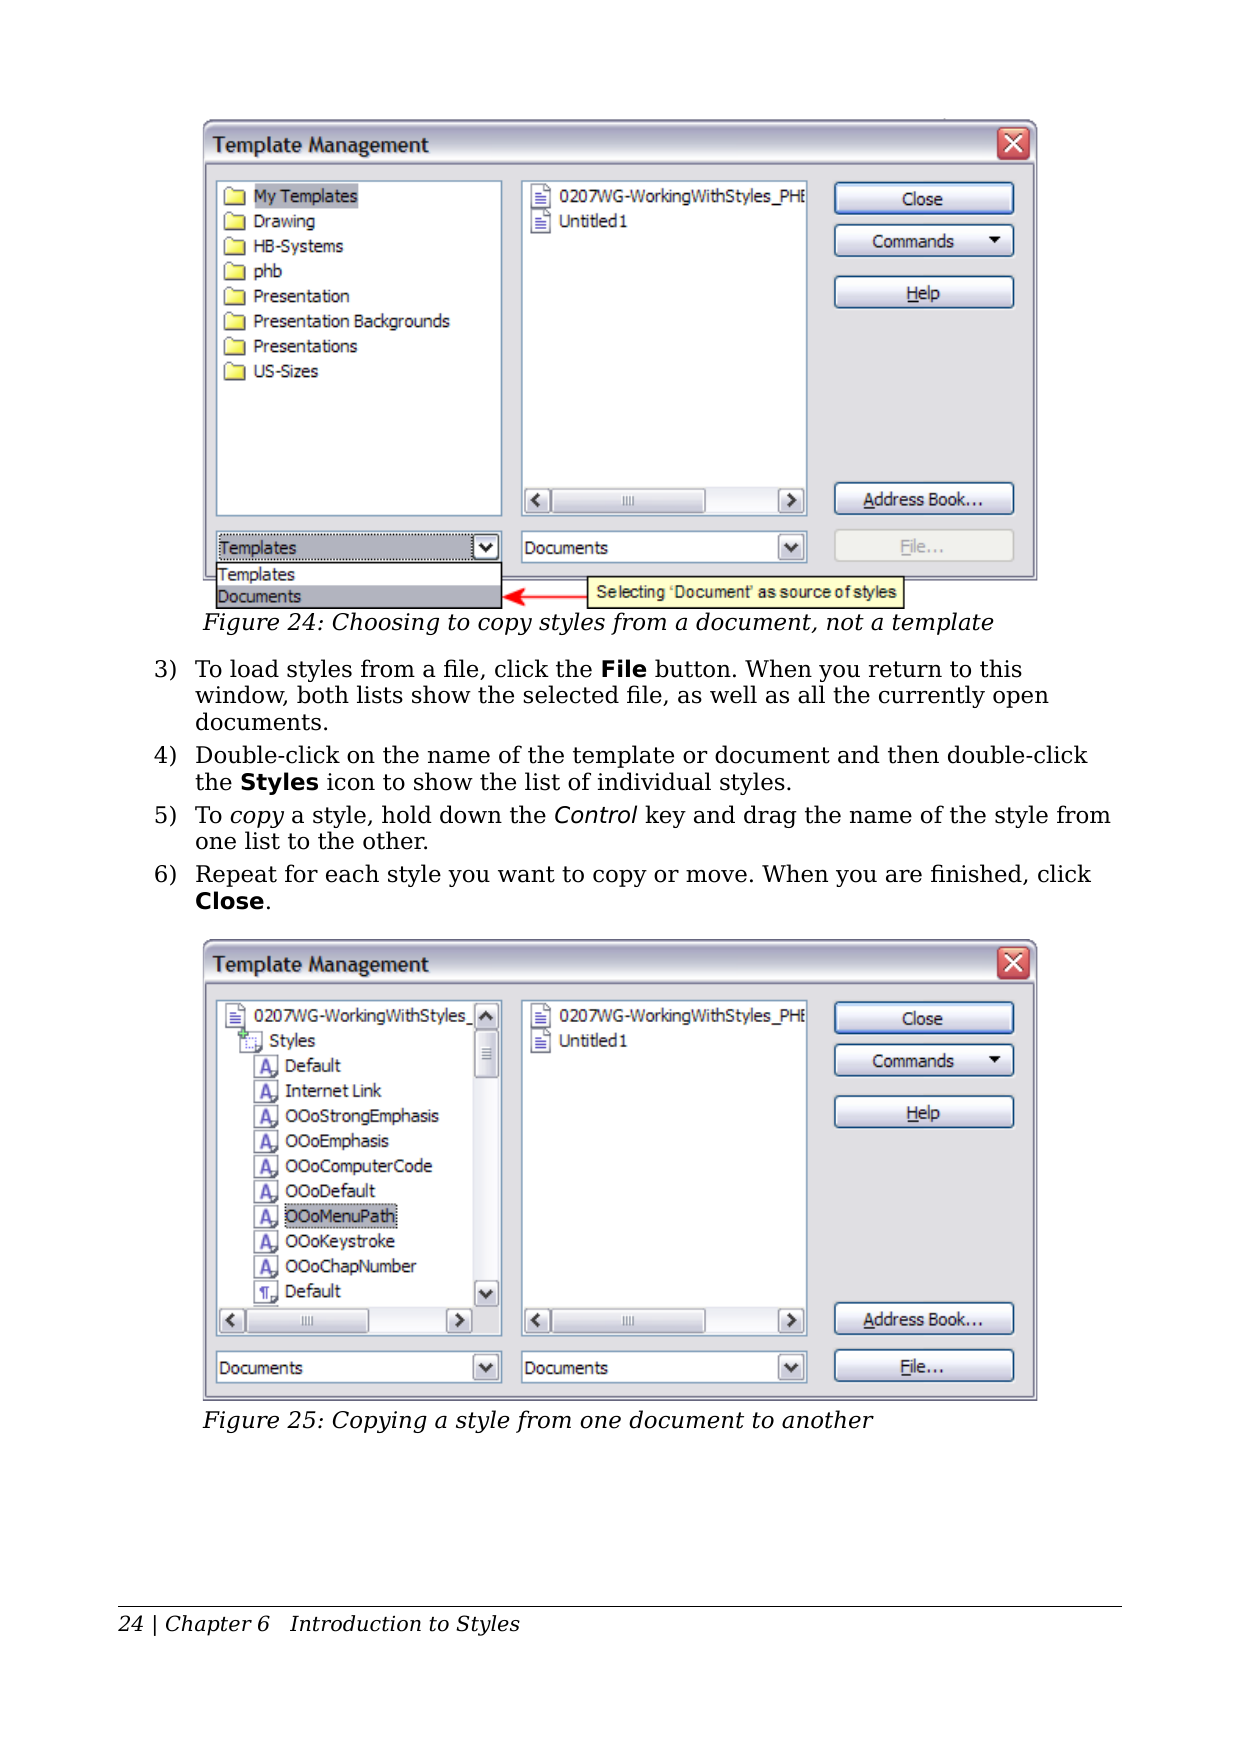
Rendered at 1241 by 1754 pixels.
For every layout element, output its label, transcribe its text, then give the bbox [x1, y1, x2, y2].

text Figure 25: Copying a style from one document to another [203, 1407, 1037, 1434]
list Double-click on the name of the template or document and then double-click the Styles icon to show the list of individual styles. [177, 742, 1122, 796]
picture [202, 118, 1038, 609]
picture [202, 939, 1038, 1401]
text Figure 24: Choosing to copy styles from a document, not a template [203, 609, 1037, 636]
list Repeat for each style you want to copy or move. When you are finished, click Close. [177, 861, 1122, 915]
list To load styles from a file, click the File button. When you return to this window, both lists show the selected file, as well as all the currently open documents. [177, 656, 1122, 736]
list To copy a style, hold down the Control key and drag the name of the style from one list to the other. [177, 802, 1122, 855]
